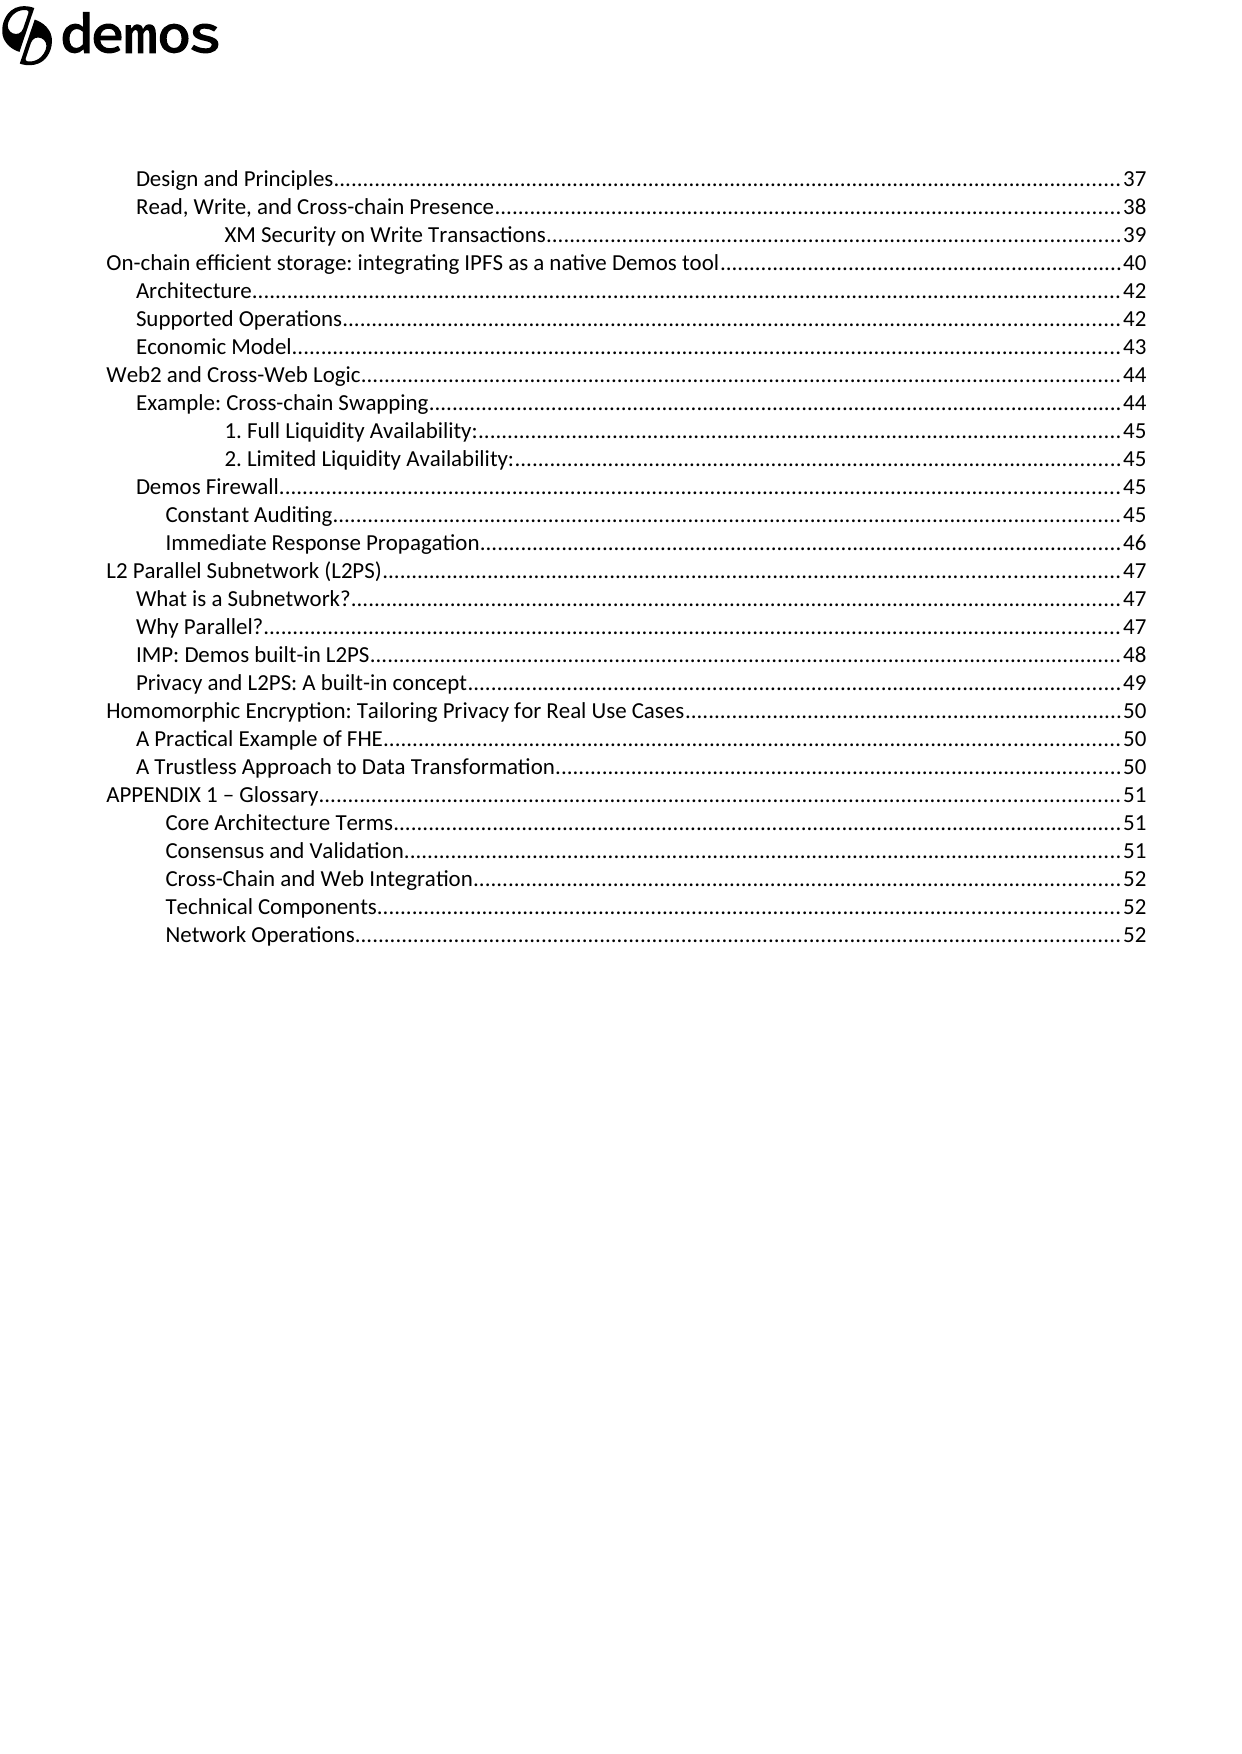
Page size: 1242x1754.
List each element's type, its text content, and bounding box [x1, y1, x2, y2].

text 2. Limited Liquidity Availability: 45 [224, 444, 1146, 472]
text Demos Firewall 45 [136, 472, 1146, 500]
text A Practical Example of FHE 50 [136, 724, 1146, 752]
text Read, Write, and Cross-chain Presence 38 [136, 192, 1146, 220]
text A Trustless Approach to Data Transformation 50 [136, 752, 1146, 780]
text Design and Principles 37 [136, 164, 1146, 192]
text XM Security on Write Transactions 39 [224, 220, 1146, 248]
text Architecture 42 [136, 276, 1146, 304]
text Constant Auditing 45 [165, 500, 1146, 528]
text L2 Parallel Subnetwork (L2PS) 47 [106, 556, 1146, 584]
text Homomorphic Encryption: Tailoring Privacy for Real Use Cases 50 [106, 696, 1146, 724]
text What is a Subnetwork? 47 [136, 584, 1146, 612]
text Core Architecture Terms 51 [165, 808, 1146, 836]
text Web2 and Cross-Web Logic 44 [106, 360, 1146, 388]
text Technical Components 52 [165, 892, 1146, 920]
text Supported Operations 42 [136, 304, 1146, 332]
text On-chain efficient storage: integrating IPFS as a native Demos tool 40 [106, 248, 1146, 276]
text Cross-Chain and Web Integration 52 [165, 864, 1146, 892]
text Example: Cross-chain Swapping 44 [136, 388, 1146, 416]
text IMP: Demos built-in L2PS 48 [136, 640, 1146, 668]
text Consensus and Validation 51 [165, 836, 1146, 864]
text Network Operations 52 [165, 920, 1146, 948]
text Privacy and L2PS: A built-in concept 49 [136, 668, 1146, 696]
text Why Parallel? 47 [136, 612, 1146, 640]
text APPENDIX 1 – Glossary 51 [106, 780, 1146, 808]
text Economic Model 43 [136, 332, 1146, 360]
text 1. Full Liquidity Availability: 45 [224, 416, 1146, 444]
text Immediate Response Propagation 46 [165, 528, 1146, 556]
